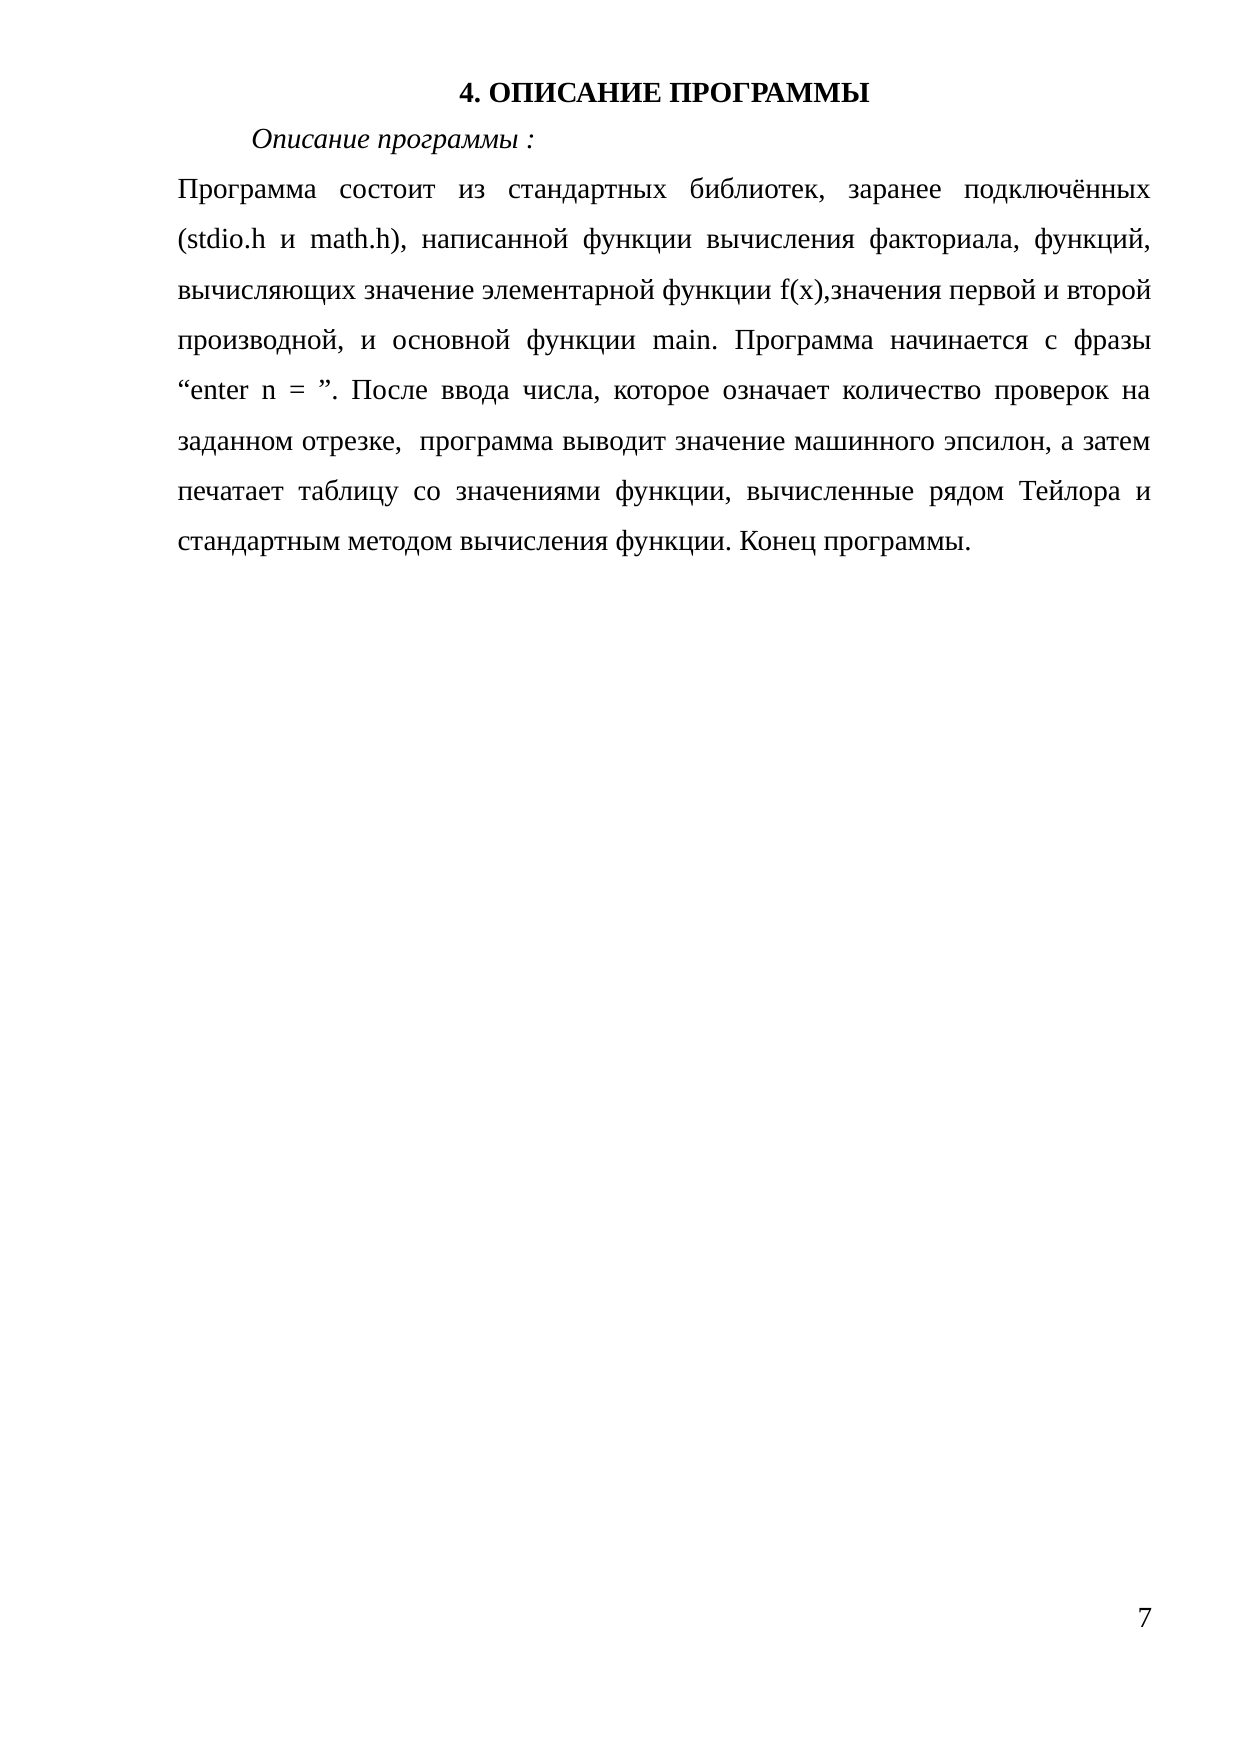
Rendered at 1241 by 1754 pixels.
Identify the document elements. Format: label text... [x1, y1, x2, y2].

text Описание программы : [177, 121, 1152, 154]
subtitle 4. Описание программы [177, 75, 1152, 108]
text Программа состоит из стандартных библиотек, заранее подключённых (stdio.h и math.h), написанной функции вычисления факториала, функций, вычисляющих значение элементарной функции f(x),значения первой и второй производной, и основной функции main. Программа начинается с фразы “enter n = ”. После ввода числа, которое означает количество проверок на заданном отрезке, программа выводит значение машинного эпсилон, а затем печатает таблицу со значениями функции, вычисленные рядом Тейлора и стандартным методом вычисления функции. Конец программы. [177, 171, 1152, 557]
